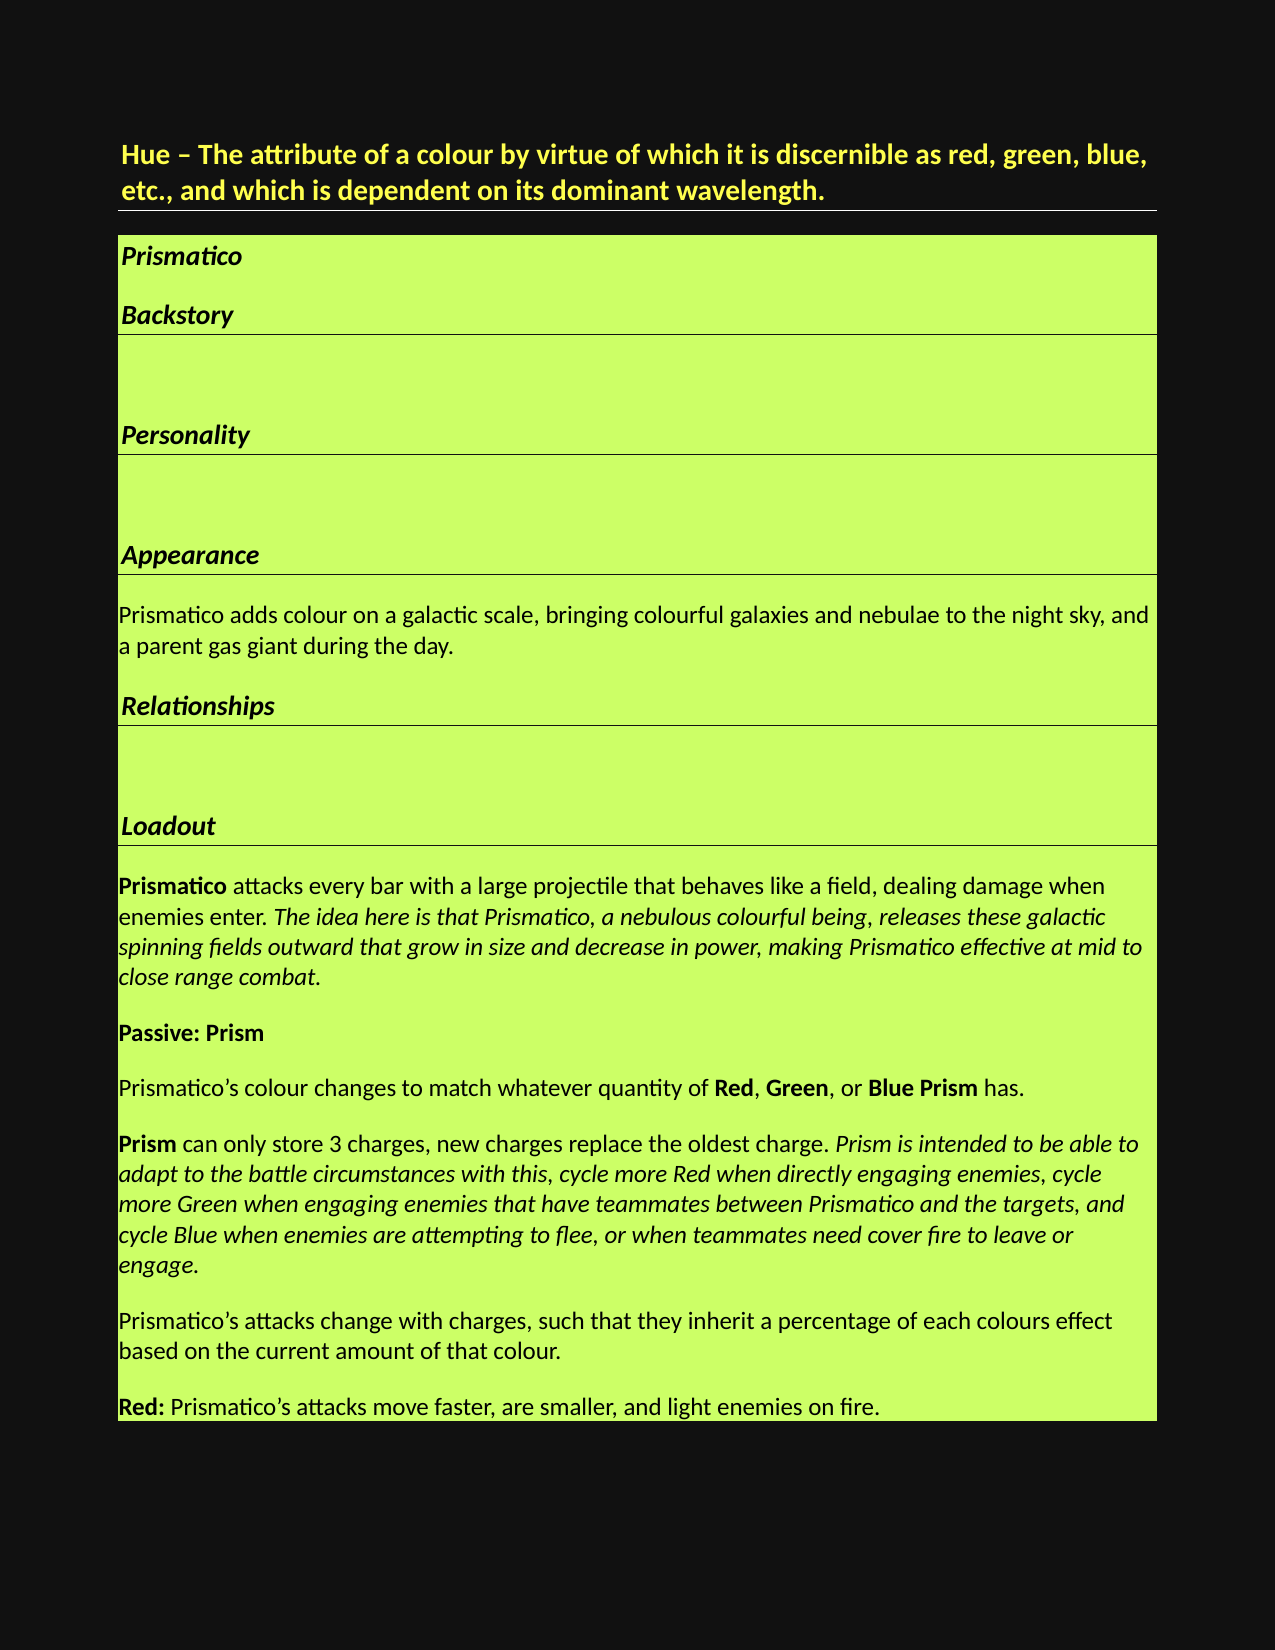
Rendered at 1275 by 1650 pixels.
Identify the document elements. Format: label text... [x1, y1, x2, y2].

text Backstory [118, 294, 1157, 334]
text Prismatico attacks every bar with a large projectile that behaves like a field, dealing damage when enemies enter. The idea here is that Prismatico, a nebulous colourful being, releases these galactic spinning fields outward that grow in size and decrease in power, making Prismatico effective at mid to close range combat. [118, 870, 1157, 992]
text Loadout [118, 806, 1157, 845]
text Prism can only store 3 charges, new charges replace the oldest charge. Prism is intended to be able to adapt to the battle circumstances with this, cycle more Red when directly engaging enemies, cycle more Green when engaging enemies that have teammates between Prismatico and the targets, and cycle Blue when enemies are attempting to flee, or when teammates need cover fire to leave or engage. [118, 1128, 1157, 1280]
text Personality [118, 414, 1157, 454]
text Passive: Prism [118, 1017, 1157, 1047]
text Appearance [118, 535, 1157, 574]
text Red: Prismatico’s attacks move faster, are smaller, and light enemies on fire. [118, 1391, 1157, 1421]
text Relationships [118, 685, 1157, 725]
subtitle Hue – The attribute of a colour by virtue of which it is discernible as red, green, blue, etc., and which is dependent on its dominant wavelength. [118, 133, 1157, 210]
text Prismatico’s colour changes to match whatever quantity of Red, Green, or Blue Prism has. [118, 1072, 1157, 1103]
text Prismatico adds colour on a galactic scale, bringing colourful galaxies and nebulae to the night sky, and a parent gas giant during the day. [118, 599, 1157, 660]
text Prismatico [118, 235, 1157, 272]
text Prismatico’s attacks change with charges, such that they inherit a percentage of each colours effect based on the current amount of that colour. [118, 1305, 1157, 1366]
